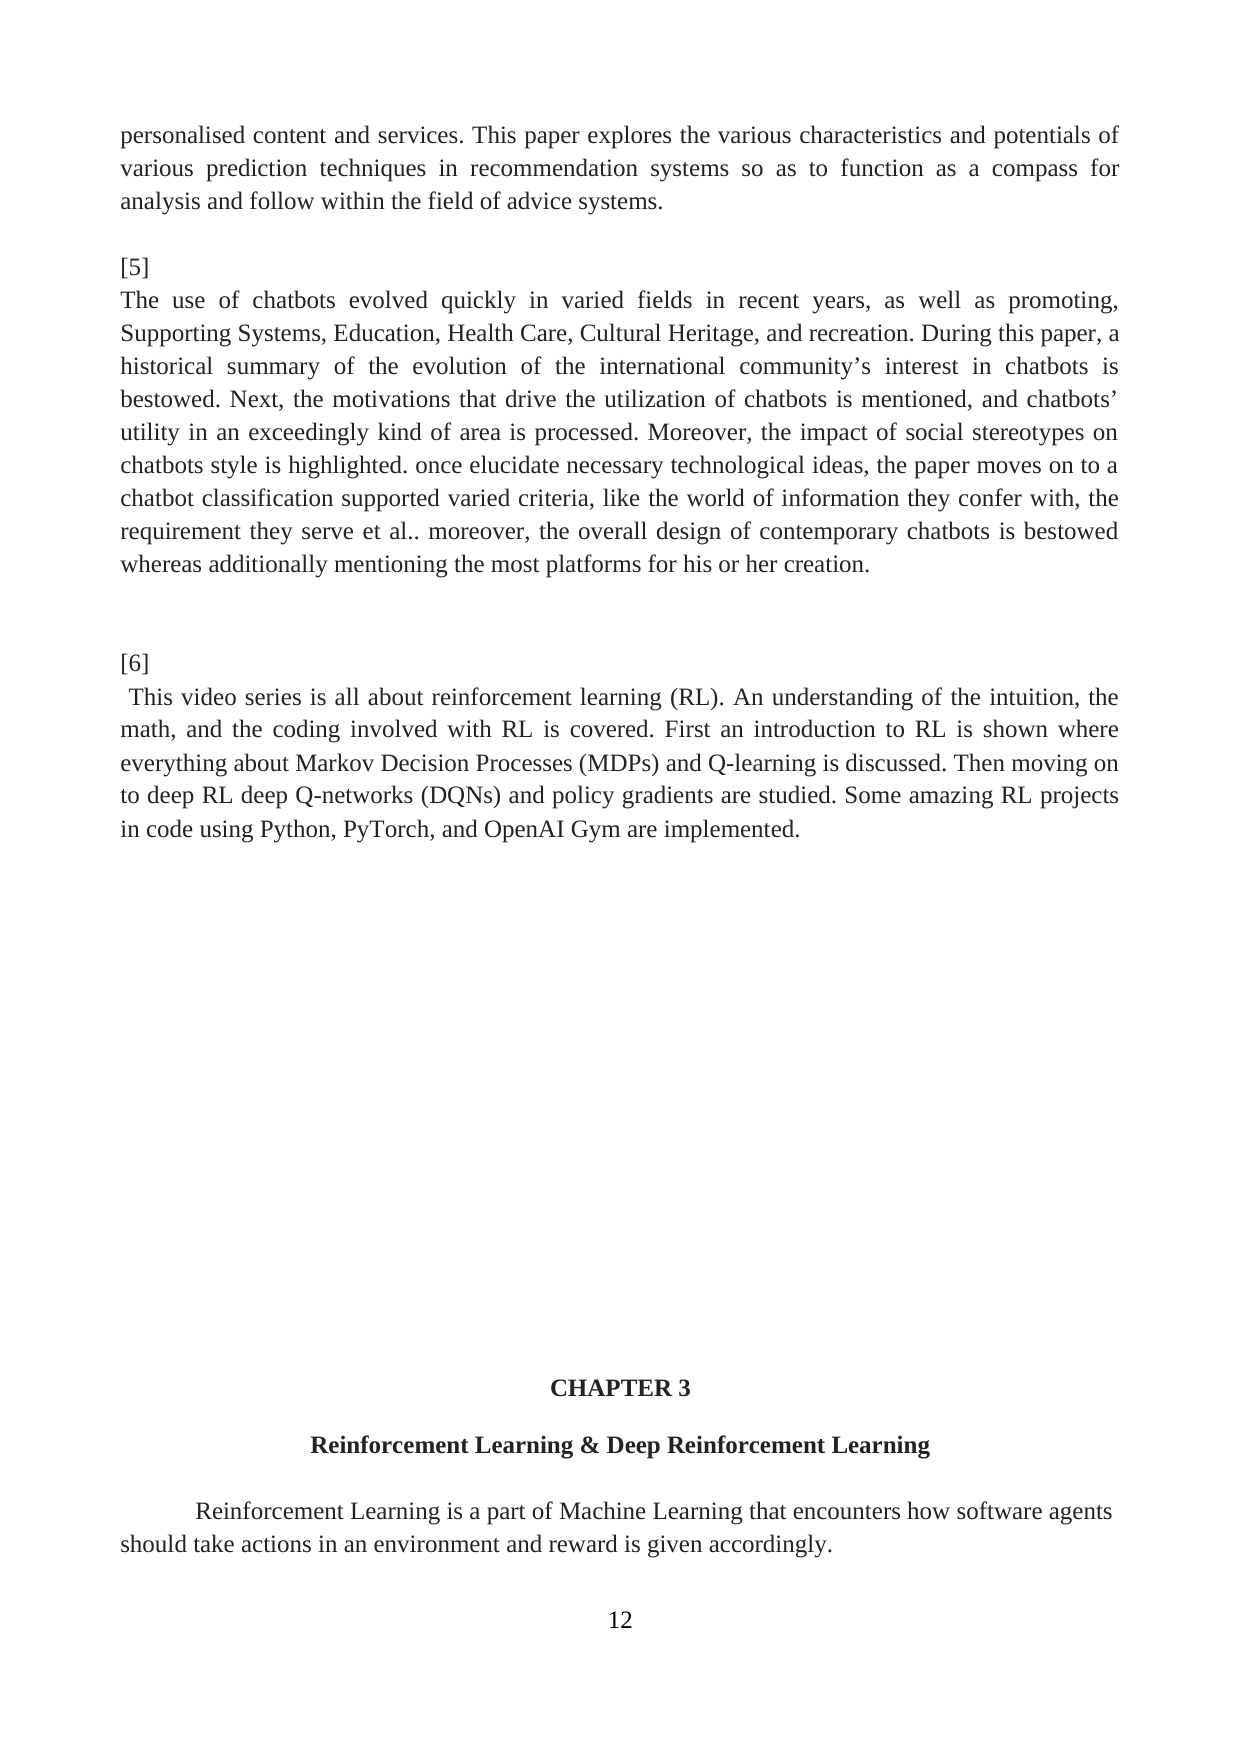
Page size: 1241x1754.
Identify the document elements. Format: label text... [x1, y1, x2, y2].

text The use of chatbots evolved quickly in varied fields in recent years, as well as promoting, Supporting Systems, Education, Health Care, Cultural Heritage, and recreation. During this paper, a historical summary of the evolution of the international community’s interest in chatbots is bestowed. Next, the motivations that drive the utilization of chatbots is mentioned, and chatbots’ utility in an exceedingly kind of area is processed. Moreover, the impact of social stereotypes on chatbots style is highlighted. once elucidate necessary technological ideas, the paper moves on to a chatbot classification supported varied criteria, like the world of information they confer with, the requirement they serve et al.. moreover, the overall design of contemporary chatbots is bestowed whereas additionally mentioning the most platforms for his or her creation. [120, 285, 1120, 578]
text Reinforcement Learning is a part of Machine Learning that encounters how software agents should take actions in an environment and reward is given accordingly. [120, 1496, 1120, 1558]
text CHAPTER 3 [120, 1373, 1120, 1401]
text personalised content and services. This paper explores the various characteristics and potentials of various prediction techniques in recommendation systems so as to function as a compass for analysis and follow within the field of advice systems. [120, 120, 1120, 215]
text This video series is all about reinforcement learning (RL). An understanding of the intuition, the math, and the coding involved with RL is covered. First an introduction to RL is shown where everything about Markov Decision Processes (MDPs) and Q-learning is discussed. Then moving on to deep RL deep Q-networks (DQNs) and policy gradients are studied. Some amazing RL projects in code using Python, PyTorch, and OpenAI Gym are implemented. [120, 682, 1120, 842]
text [5] [120, 252, 1120, 281]
text [6] [120, 648, 1120, 677]
text Reinforcement Learning & Deep Reinforcement Learning [120, 1430, 1120, 1459]
